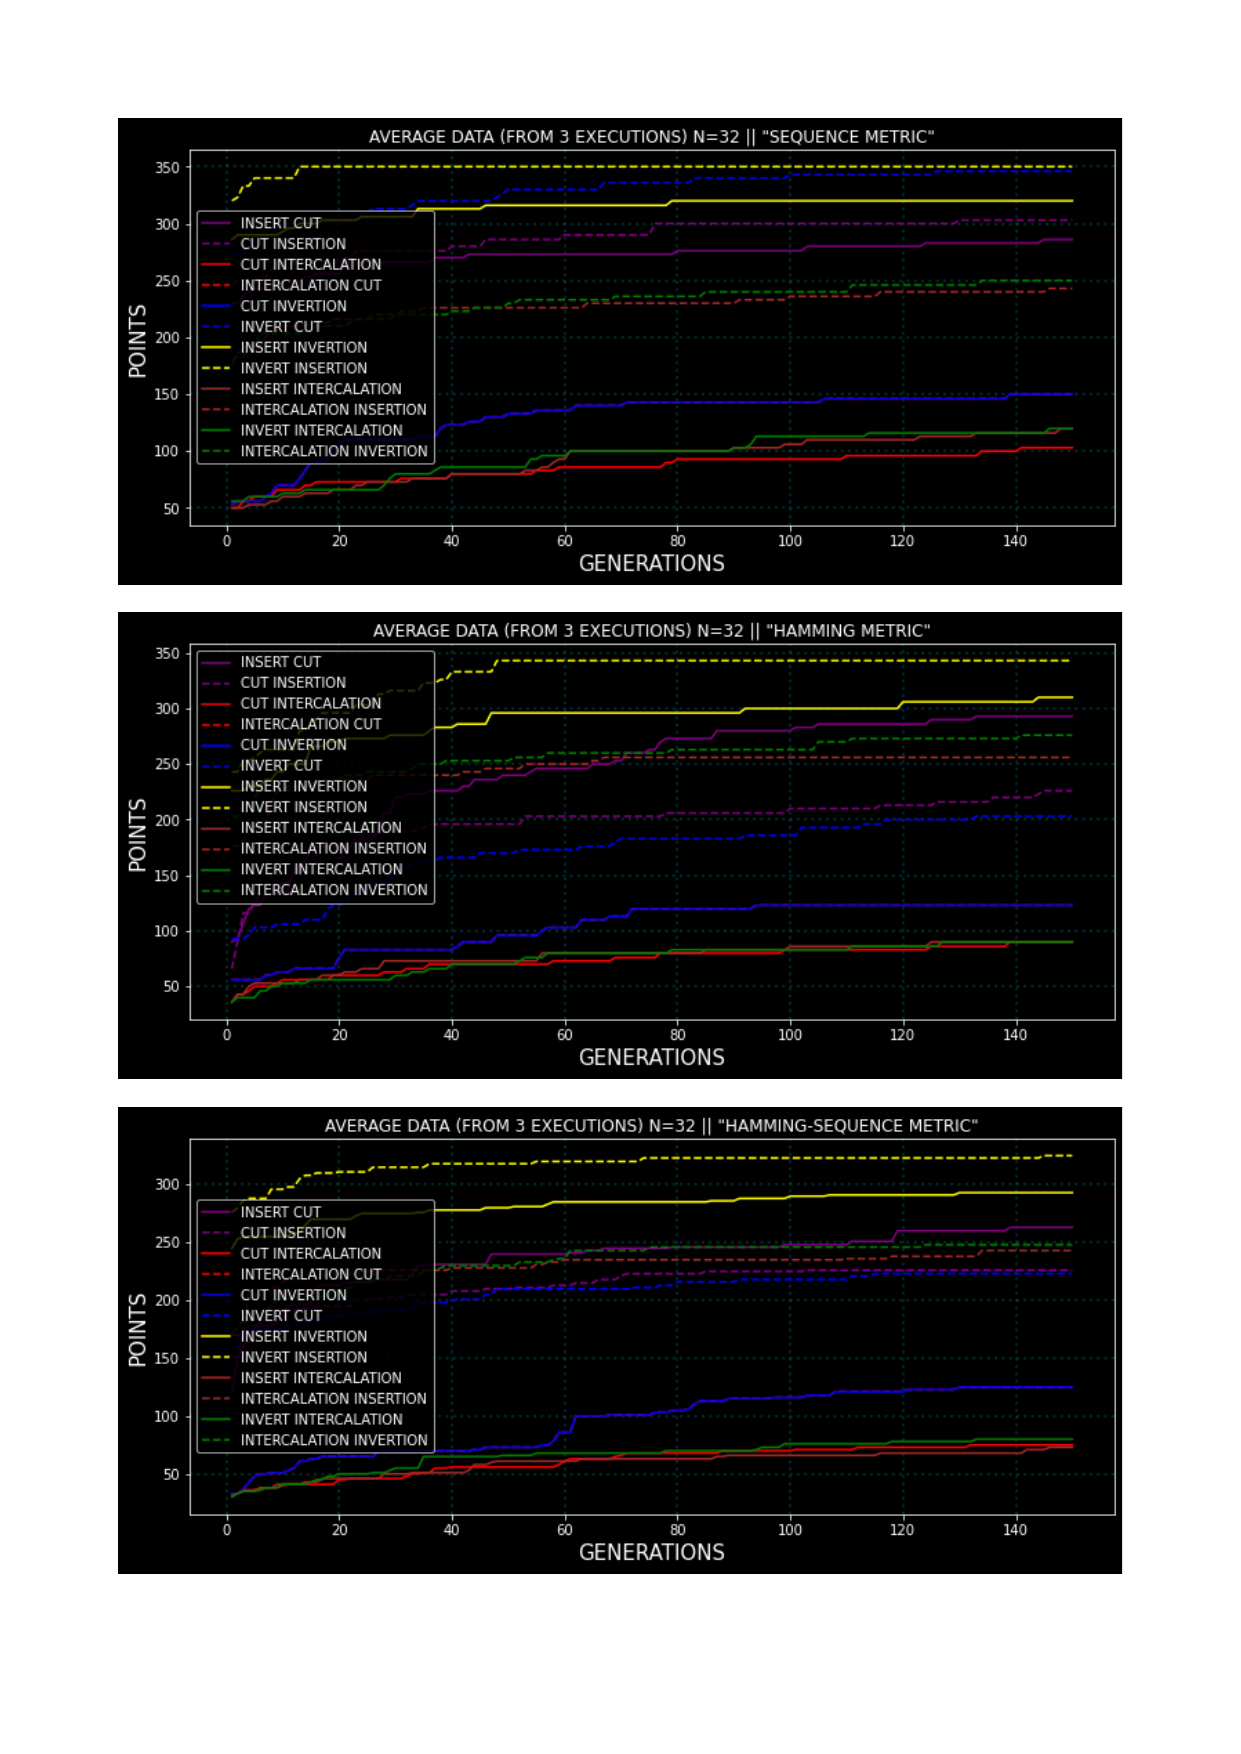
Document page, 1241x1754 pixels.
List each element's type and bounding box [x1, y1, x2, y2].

picture [118, 612, 1123, 1079]
picture [118, 118, 1123, 585]
picture [118, 1107, 1123, 1574]
